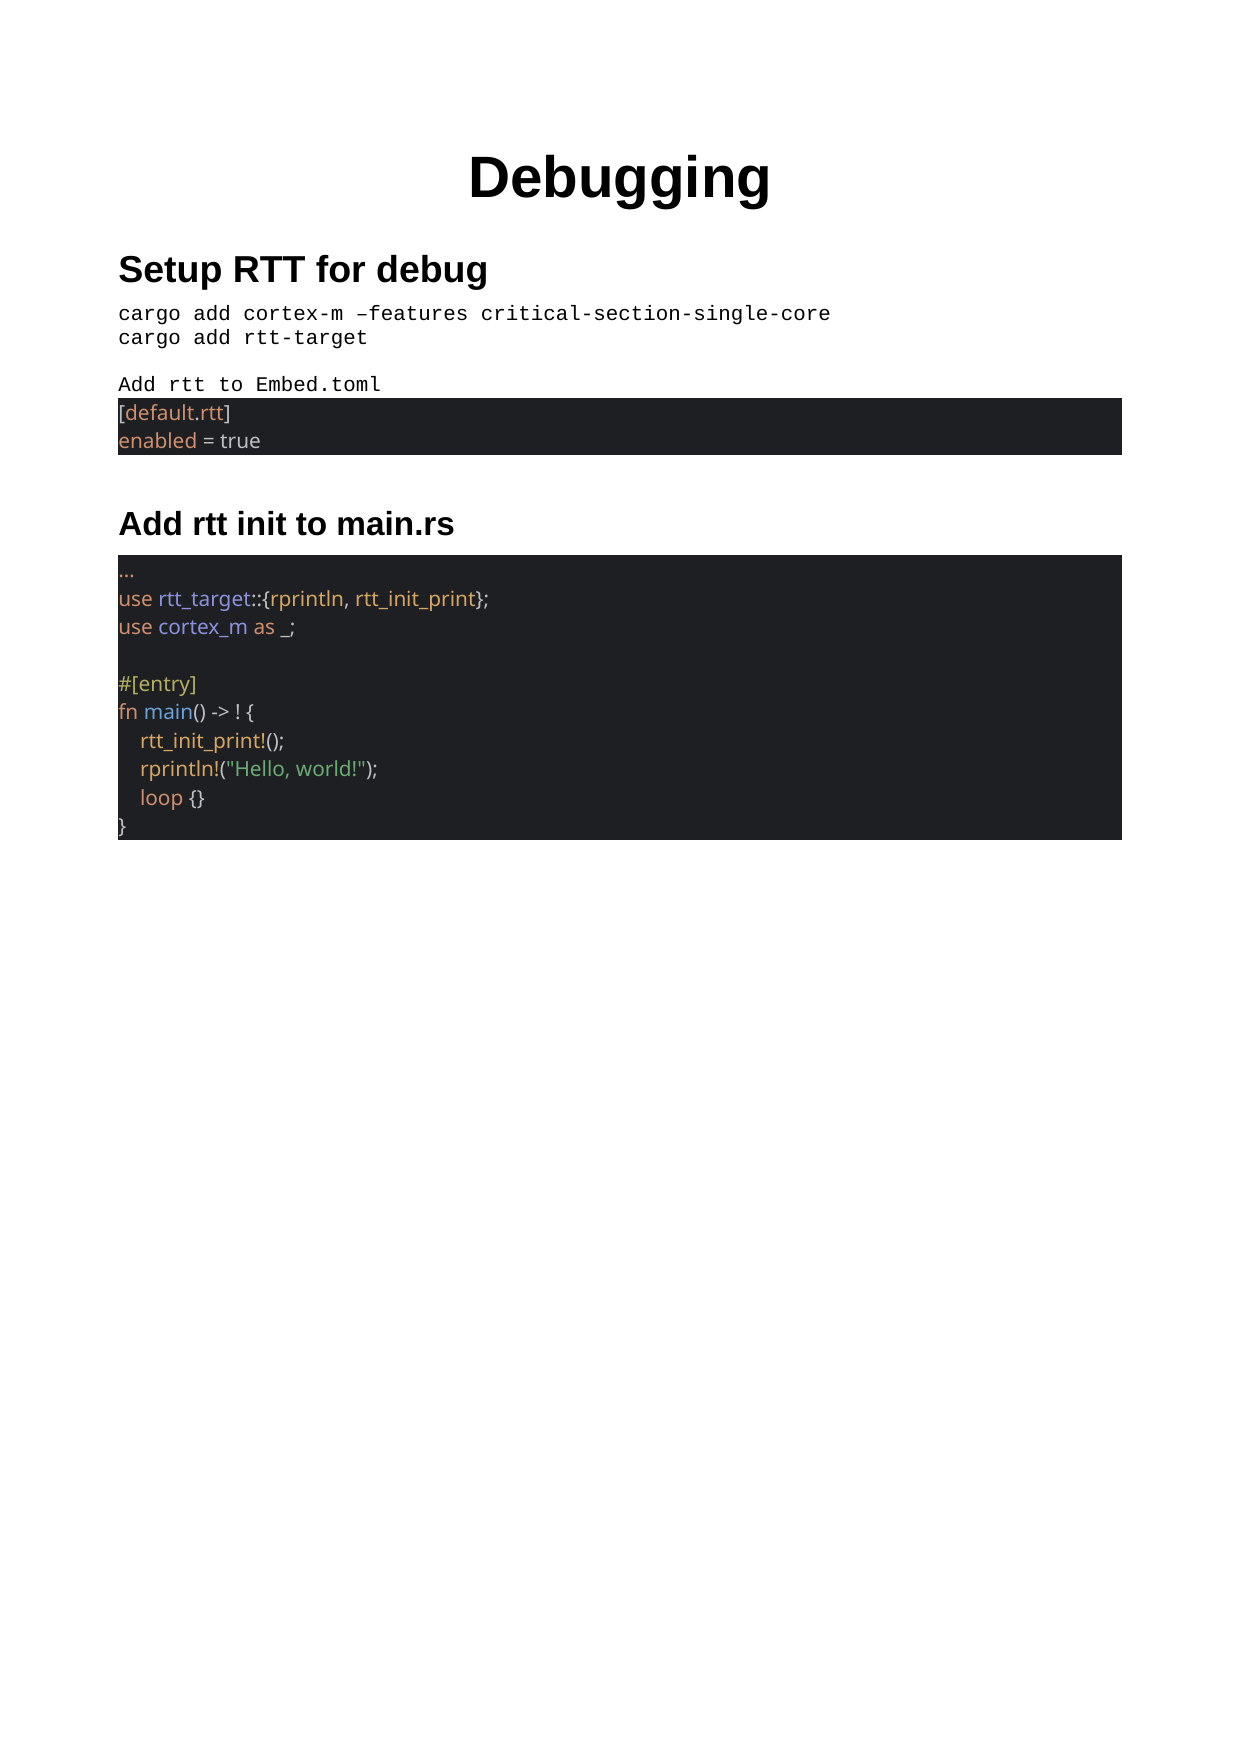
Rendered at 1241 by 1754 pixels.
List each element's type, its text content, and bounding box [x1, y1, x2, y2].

text cargo add rtt-target [118, 327, 1122, 351]
text cargo add cortex-m –features critical-section-single-core [118, 303, 1122, 327]
title Debugging [118, 143, 1122, 210]
text Add rtt to Embed.toml [118, 374, 1122, 398]
text [default.rtt] enabled = true [118, 398, 1122, 455]
text … [118, 555, 1122, 584]
text use rtt_target::{rprintln, rtt_init_print}; use cortex_m as _; #[entry] fn main() -> ! { rtt_init_print!(); rprintln!("Hello, world!"); loop {} } [118, 584, 1122, 840]
subtitle Setup RTT for debug [118, 248, 1122, 291]
subtitle Add rtt init to main.rs [118, 504, 1122, 543]
